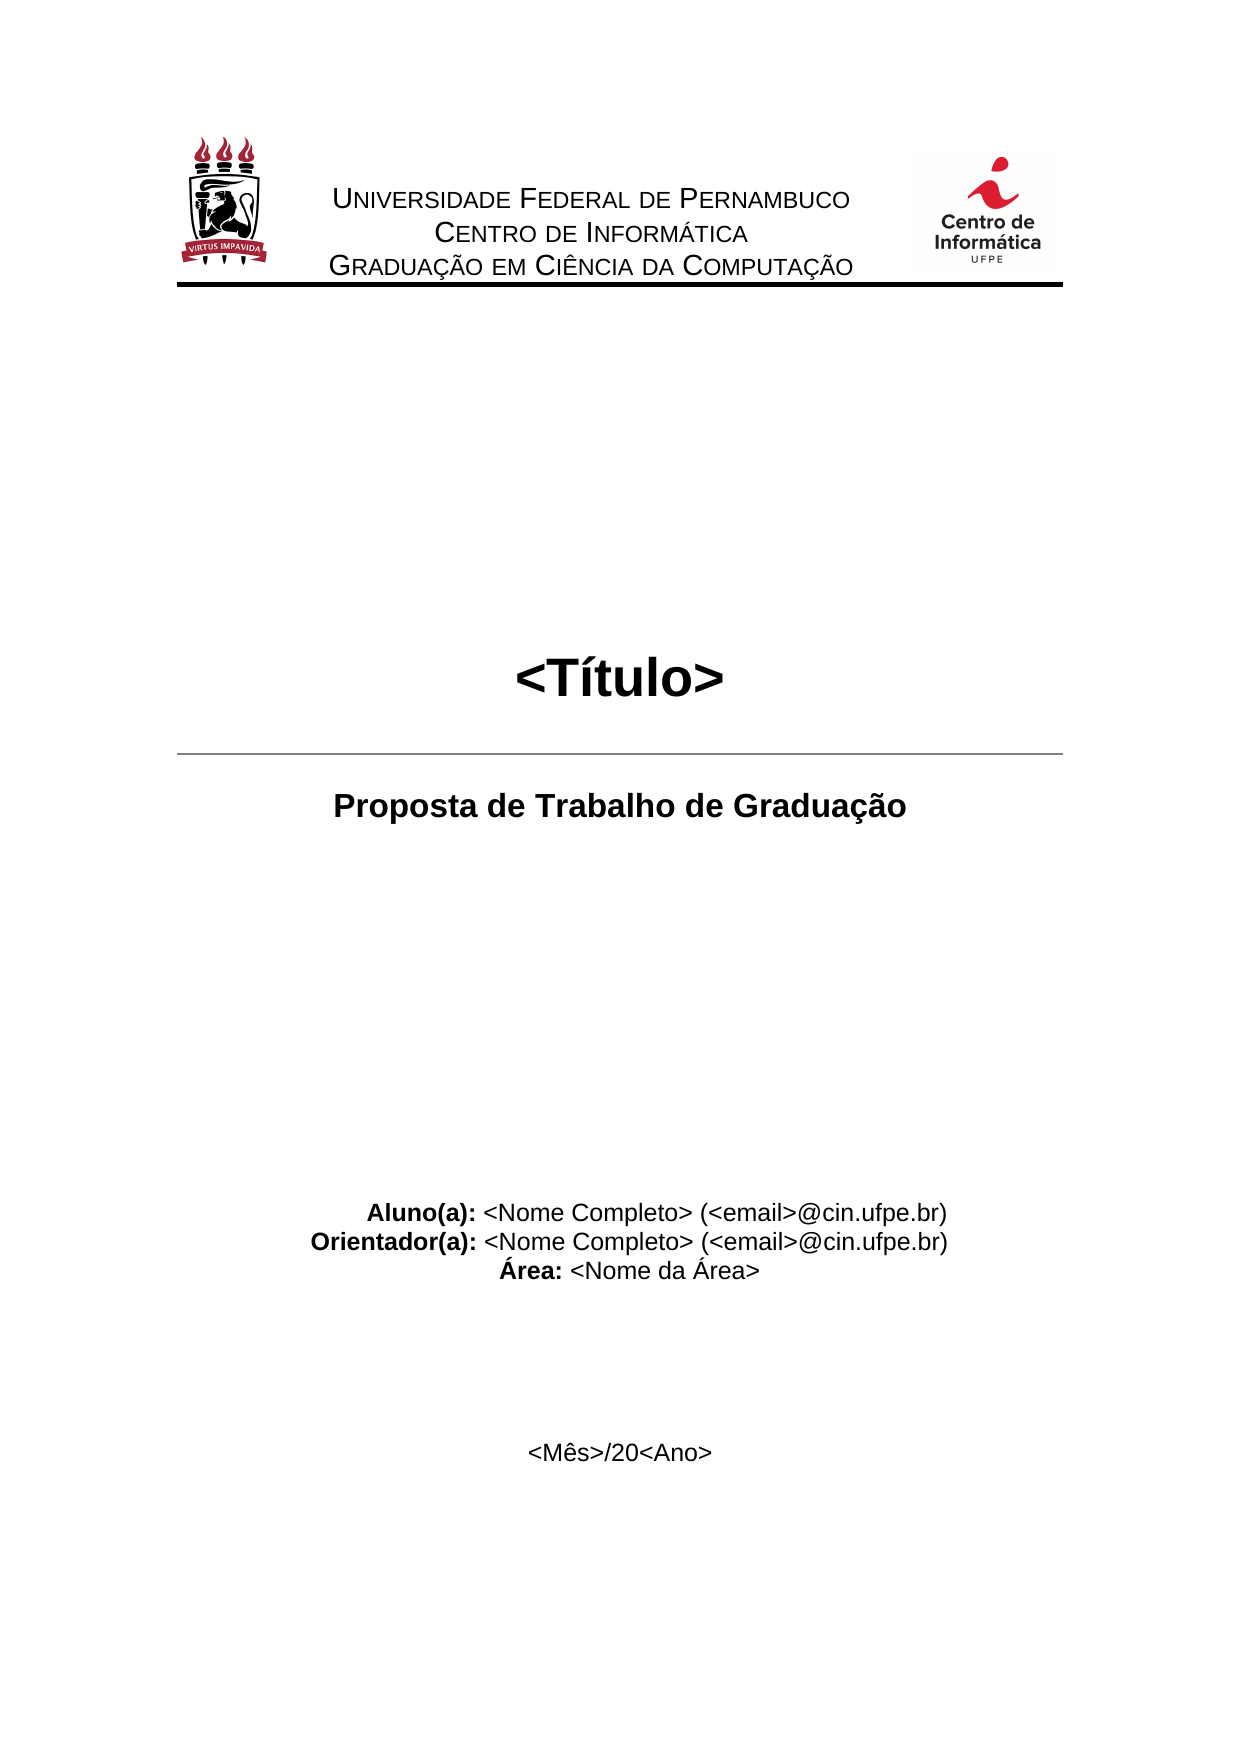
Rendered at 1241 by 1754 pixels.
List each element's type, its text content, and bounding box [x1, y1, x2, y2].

picture [181, 137, 267, 265]
subtitle Centro de Informática [267, 215, 915, 248]
picture [915, 150, 1060, 273]
text Proposta de Trabalho de Graduação [177, 786, 1063, 824]
text Aluno(a): <Nome Completo> (<email>@cin.ufpe.br) [177, 1198, 1063, 1227]
subtitle Graduação em Ciência da Computação [177, 248, 1063, 282]
text Orientador(a): <Nome Completo> (<email>@cin.ufpe.br) [196, 1227, 1063, 1256]
text <Título> [177, 646, 1063, 708]
text Área: <Nome da Área> [196, 1256, 1063, 1284]
text <Mês>/20<Ano> [177, 1438, 1063, 1466]
subtitle Universidade Federal de Pernambuco [267, 181, 915, 215]
